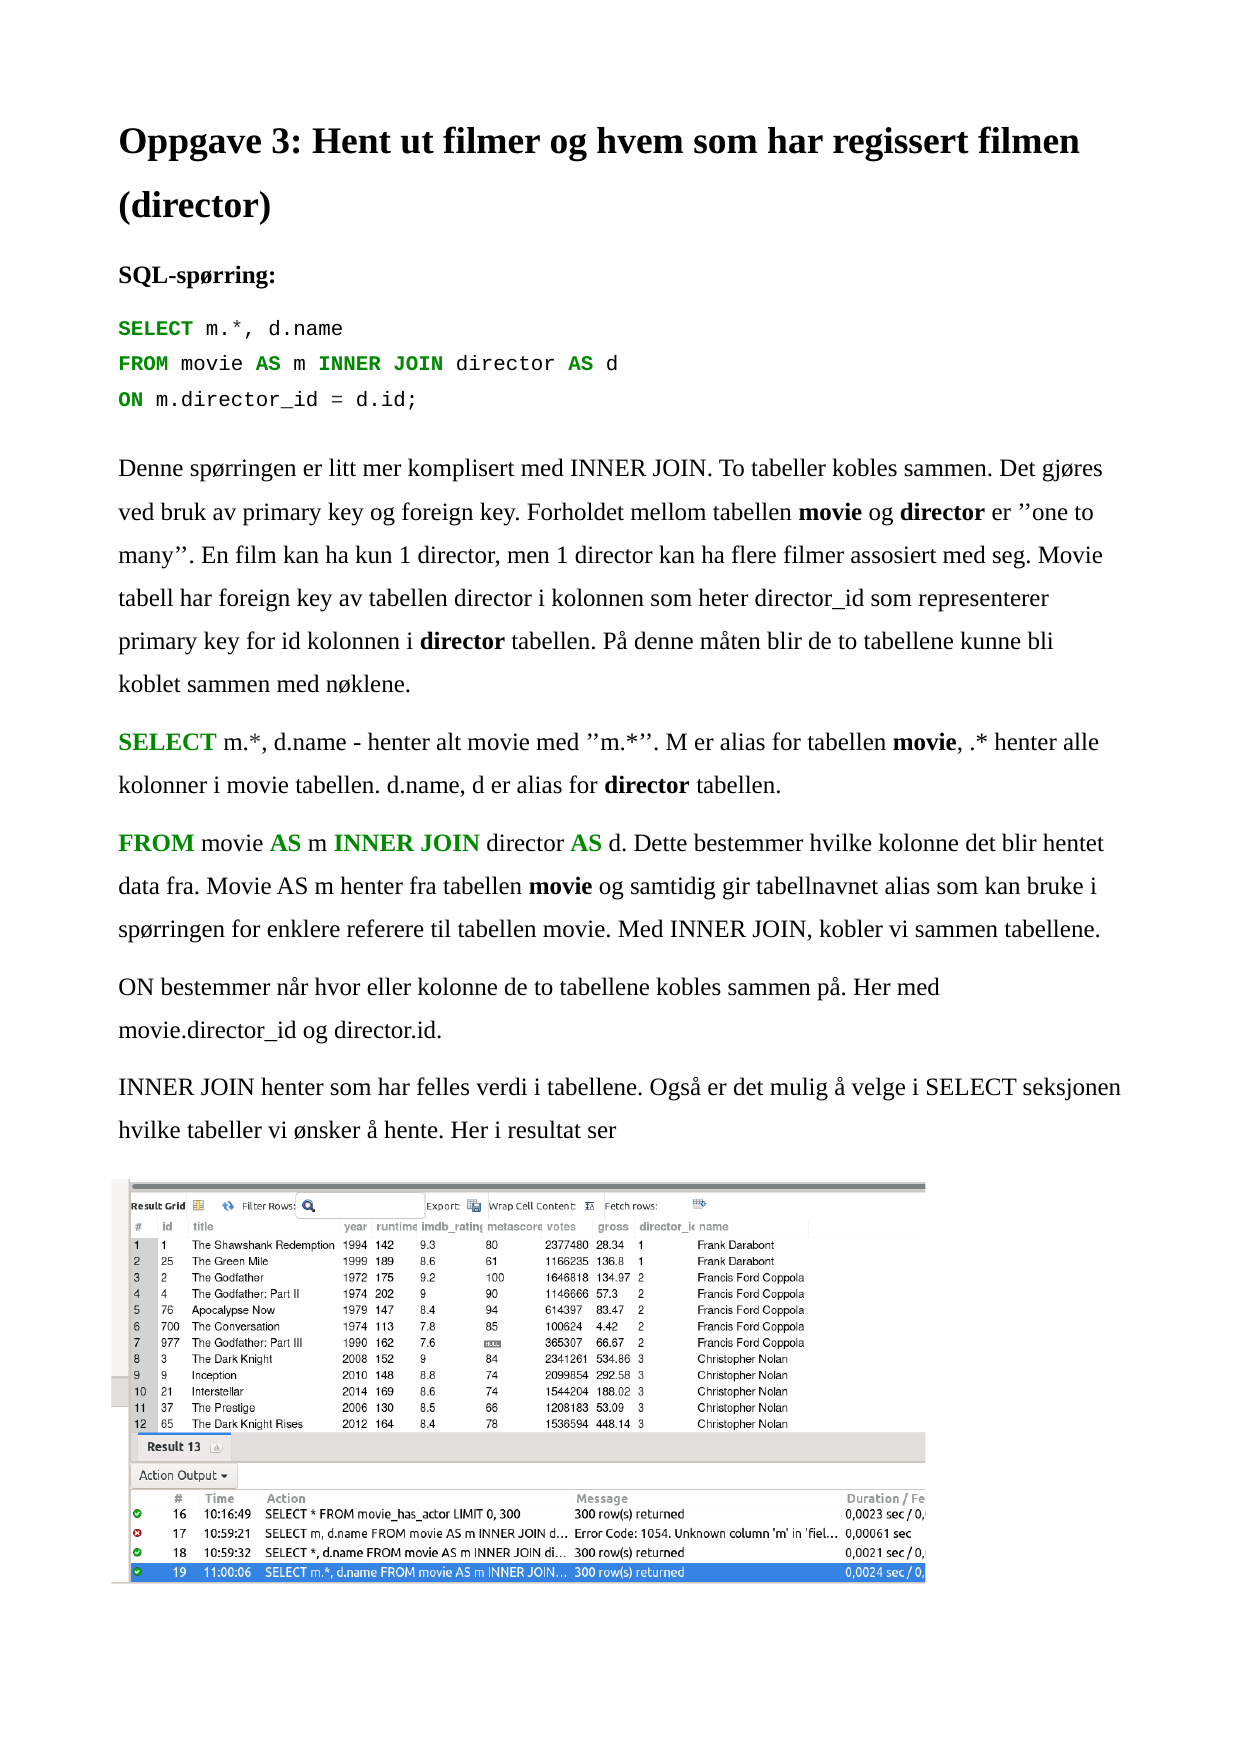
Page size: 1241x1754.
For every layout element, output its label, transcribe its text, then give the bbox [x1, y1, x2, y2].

text FROM movie AS m INNER JOIN director AS d. Dette bestemmer hvilke kolonne det blir hentet data fra. Movie AS m henter fra tabellen movie og samtidig gir tabellnavnet alias som kan bruke i spørringen for enklere referere til tabellen movie. Med INNER JOIN, kobler vi sammen tabellene. [118, 828, 1122, 943]
text SELECT m.*, d.name [118, 318, 1122, 341]
text INNER JOIN henter som har felles verdi i tabellene. Også er det mulig å velge i SELECT seksjonen hvilke tabeller vi ønsker å hente. Her i resultat ser [118, 1072, 1122, 1144]
text SELECT m.*, d.name - henter alt movie med ’’m.*’’. M er alias for tabellen movie, .* henter alle kolonner i movie tabellen. d.name, d er alias for director tabellen. [118, 727, 1122, 799]
subtitle Oppgave 3: Hent ut filmer og hvem som har regissert filmen (director) [118, 118, 1122, 226]
text FROM movie AS m INNER JOIN director AS d [118, 353, 1122, 377]
text Denne spørringen er litt mer komplisert med INNER JOIN. To tabeller kobles sammen. Det gjøres ved bruk av primary key og foreign key. Forholdet mellom tabellen movie og director er ’’one to many’’. En film kan ha kun 1 director, men 1 director kan ha flere filmer assosiert med seg. Movie tabell har foreign key av tabellen director i kolonnen som heter director_id som representerer primary key for id kolonnen i director tabellen. På denne måten blir de to tabellene kunne bli koblet sammen med nøklene. [118, 453, 1122, 698]
picture [111, 1179, 926, 1584]
text ON bestemmer når hvor eller kolonne de to tabellene kobles sammen på. Her med movie.director_id og director.id. [118, 972, 1122, 1043]
text ON m.director_id = d.id; [118, 388, 1122, 412]
text SQL-spørring: [118, 260, 1122, 289]
